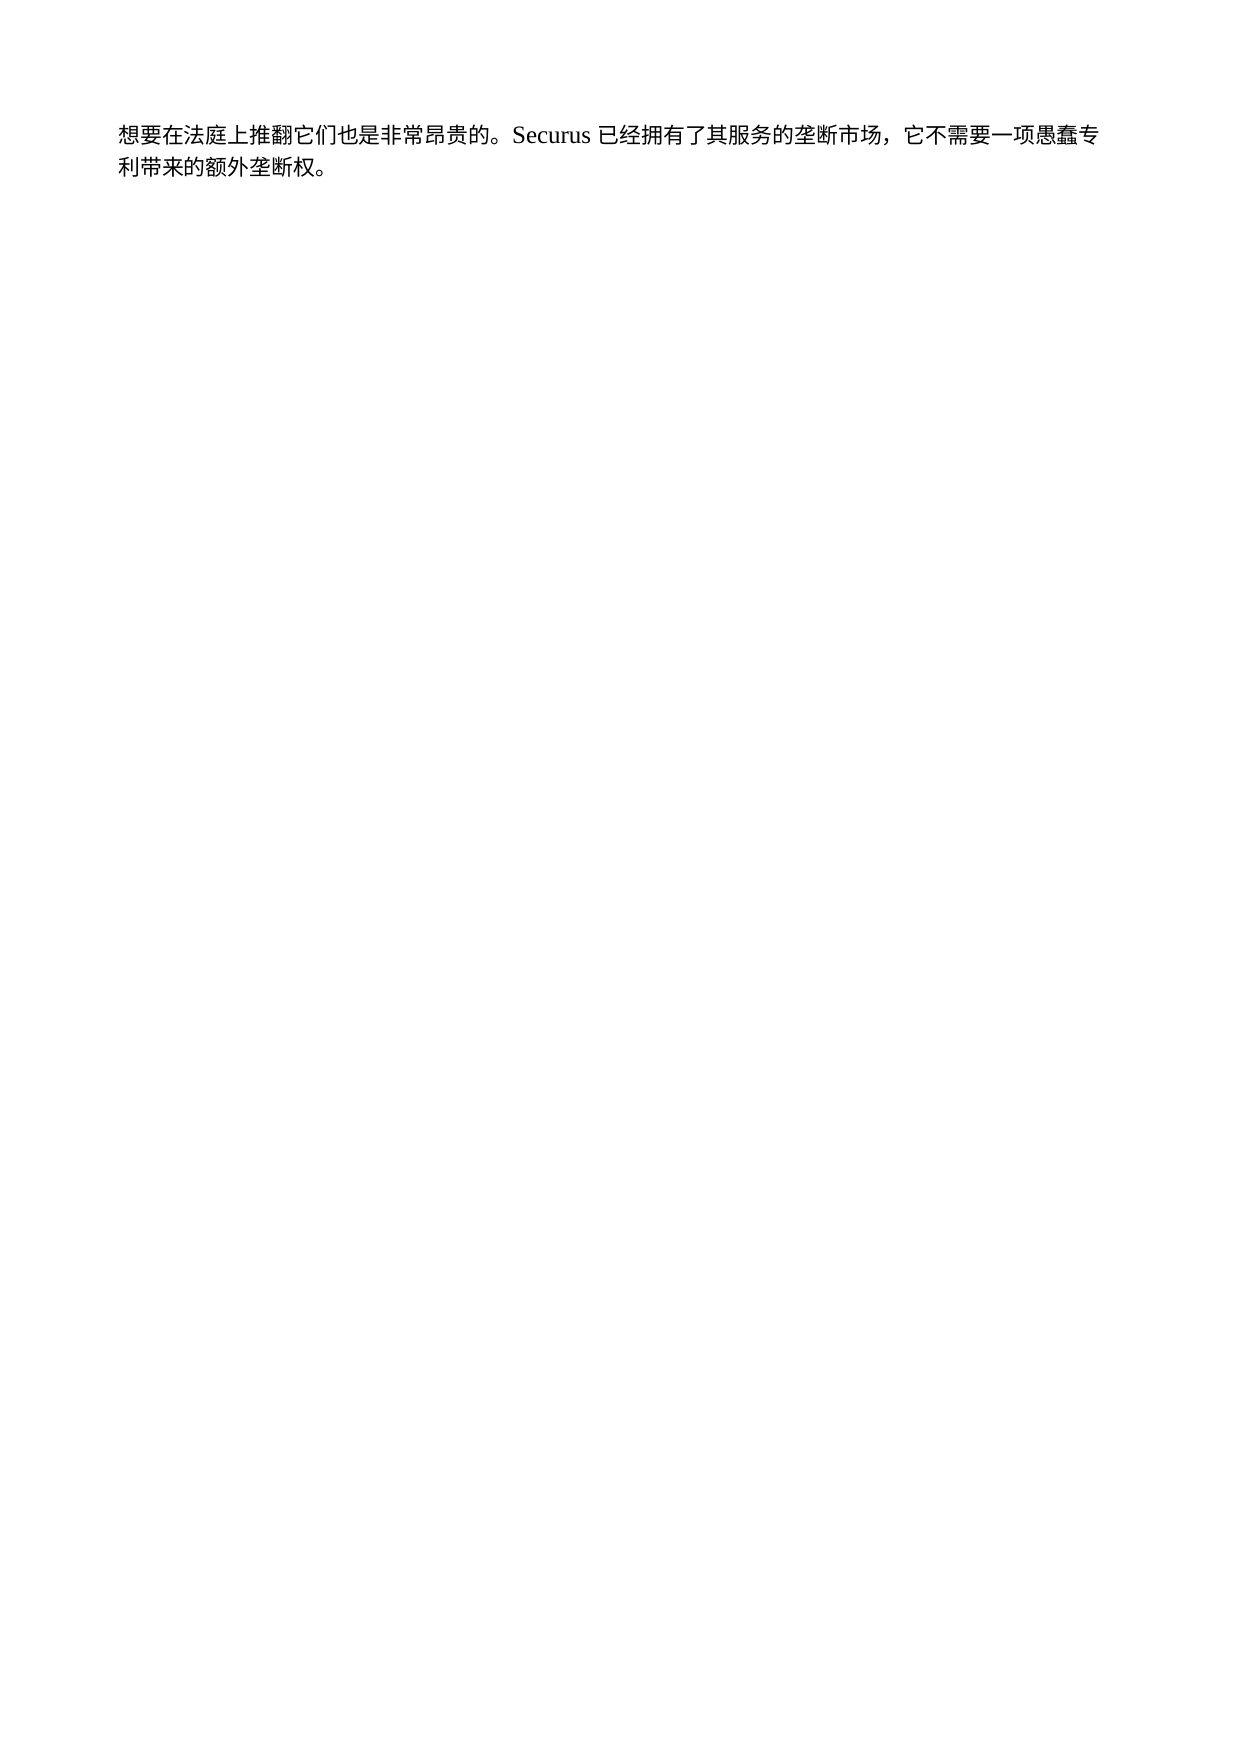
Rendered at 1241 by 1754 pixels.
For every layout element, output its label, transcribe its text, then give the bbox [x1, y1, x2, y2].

text 我们已经反复敦促专利局更好地将 Alice 案件的判决应用于进行中的专利申请。然而，非常令人失望的是，我们又看到了诸如此专利的众多专利在最高法院裁决数月之后仍被批准。即使是无效的专利，一旦批准，想要在法庭上推翻它们也是非常昂贵的。Securus 已经拥有了其服务的垄断市场，它不需要一项愚蠢专利带来的额外垄断权。 [118, 118, 1122, 181]
